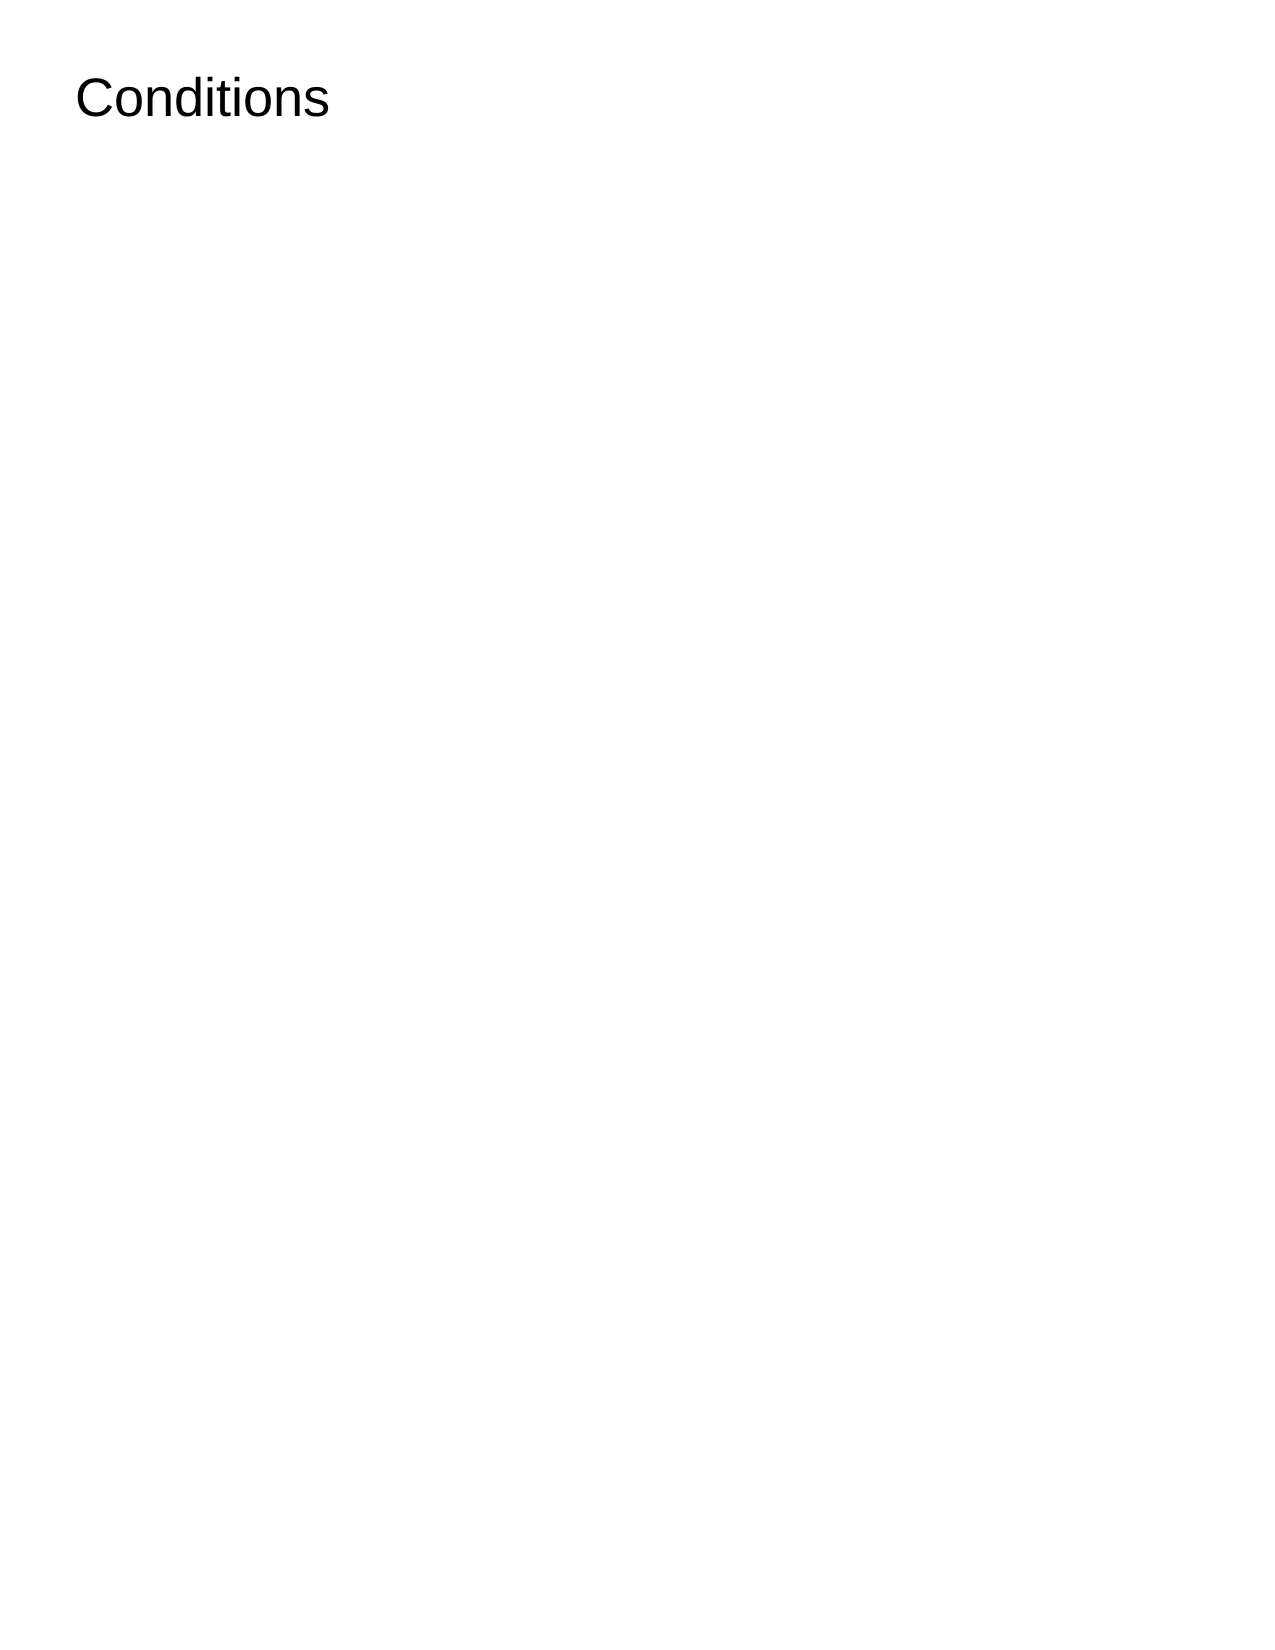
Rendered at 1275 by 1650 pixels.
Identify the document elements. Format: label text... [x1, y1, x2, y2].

title Conditions [75, 66, 1200, 128]
